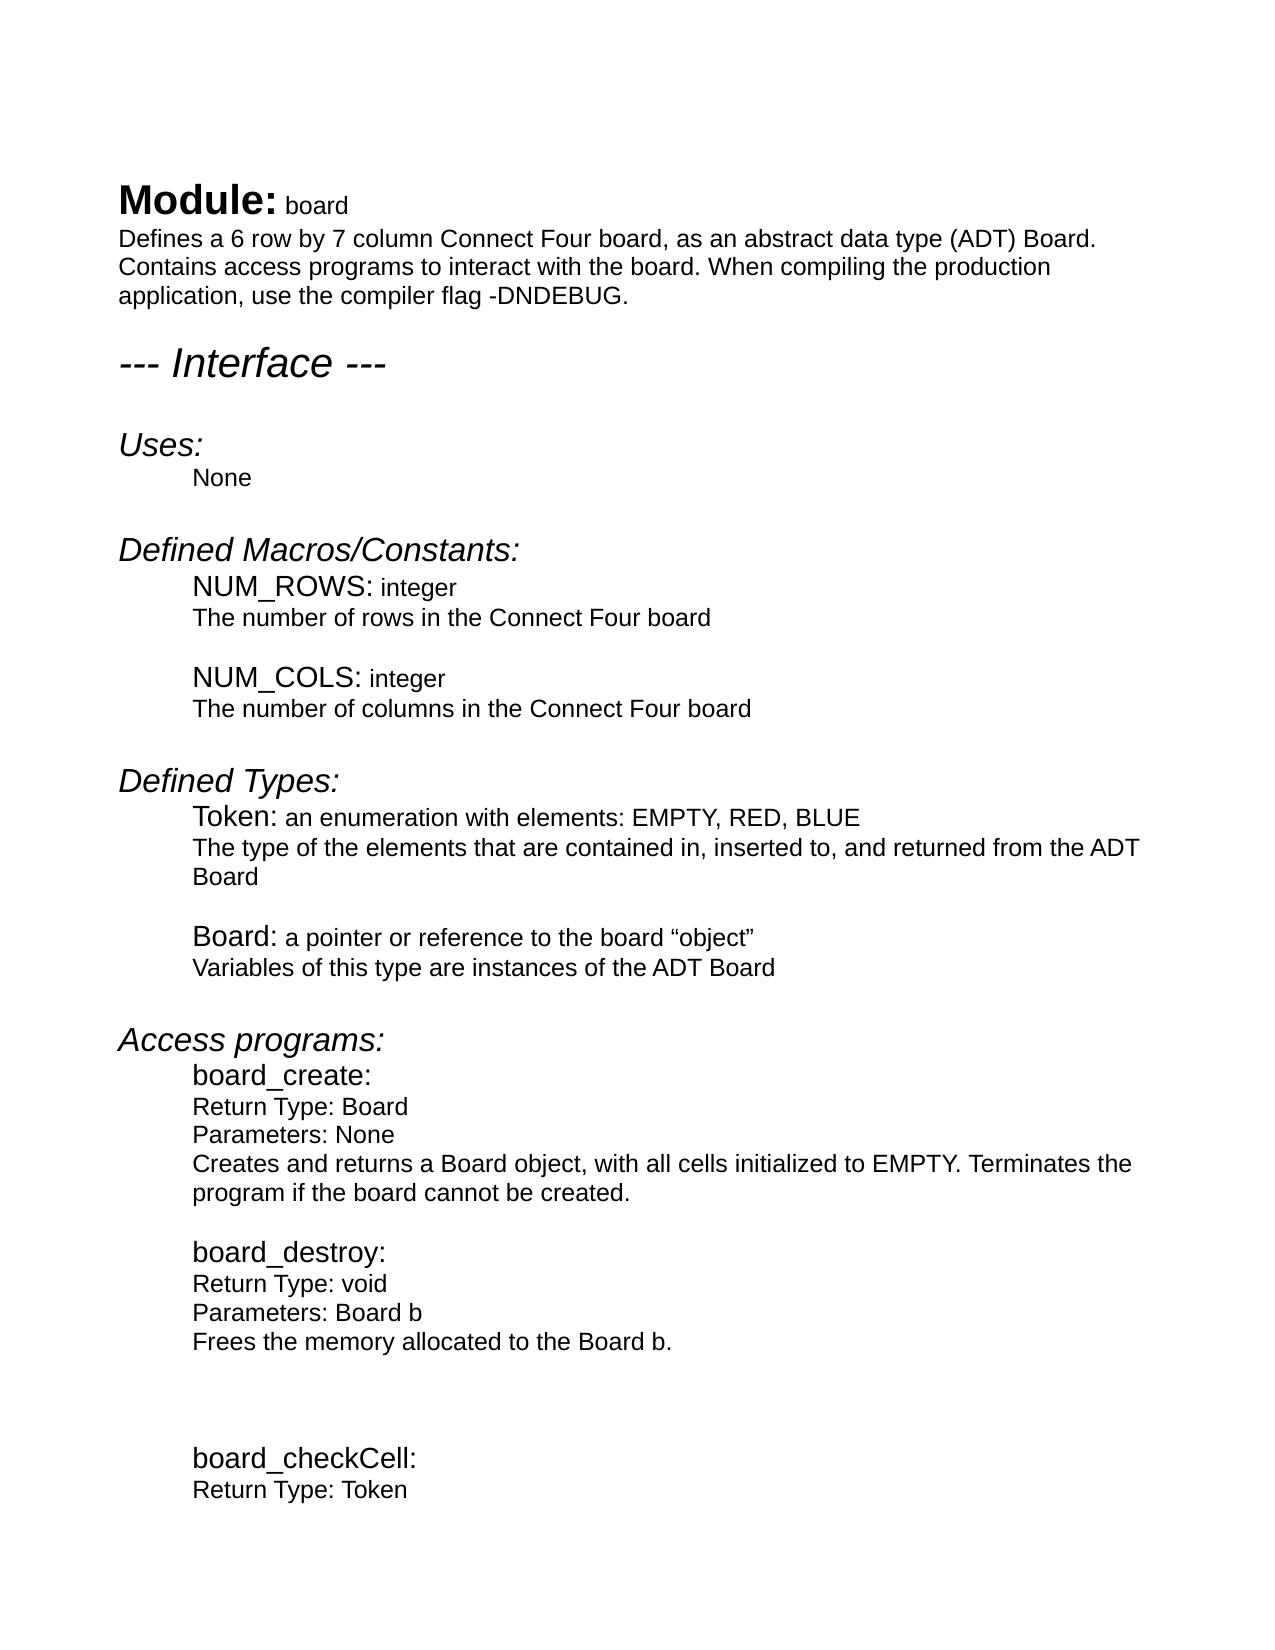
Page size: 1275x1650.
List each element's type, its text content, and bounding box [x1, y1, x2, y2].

text board_destroy: [118, 1235, 1157, 1269]
text Creates and returns a Board object, with all cells initialized to EMPTY. Terminates the program if the board cannot be created. [118, 1149, 1157, 1207]
text Defined Macros/Constants: [118, 531, 1157, 569]
text Return Type: Token [118, 1475, 1157, 1504]
text None [118, 463, 1157, 492]
text Token: an enumeration with elements: EMPTY, RED, BLUE [118, 799, 1157, 833]
text Return Type: void [118, 1269, 1157, 1298]
text Uses: [118, 425, 1157, 463]
text Parameters: Board b [118, 1298, 1157, 1326]
text board_create: [118, 1058, 1157, 1092]
text Defined Types: [118, 761, 1157, 799]
text NUM_COLS: integer [118, 660, 1157, 693]
text Access programs: [118, 1020, 1157, 1058]
text Module: board [118, 176, 1157, 223]
text --- Interface --- [118, 338, 1157, 386]
text Frees the memory allocated to the Board b. [118, 1326, 1157, 1355]
text The number of columns in the Connect Four board [118, 693, 1157, 722]
text The number of rows in the Connect Four board [118, 602, 1157, 631]
text Board: a pointer or reference to the board “object” [118, 919, 1157, 952]
text Parameters: None [118, 1120, 1157, 1149]
text Return Type: Board [118, 1092, 1157, 1120]
text The type of the elements that are contained in, inserted to, and returned from the ADT Board [118, 833, 1157, 890]
text NUM_ROWS: integer [118, 569, 1157, 602]
text Variables of this type are instances of the ADT Board [118, 952, 1157, 981]
text board_checkCell: [118, 1441, 1157, 1475]
text Defines a 6 row by 7 column Connect Four board, as an abstract data type (ADT) Board. Contains access programs to interact with the board. When compiling the production application, use the compiler flag -DNDEBUG. [118, 223, 1157, 310]
